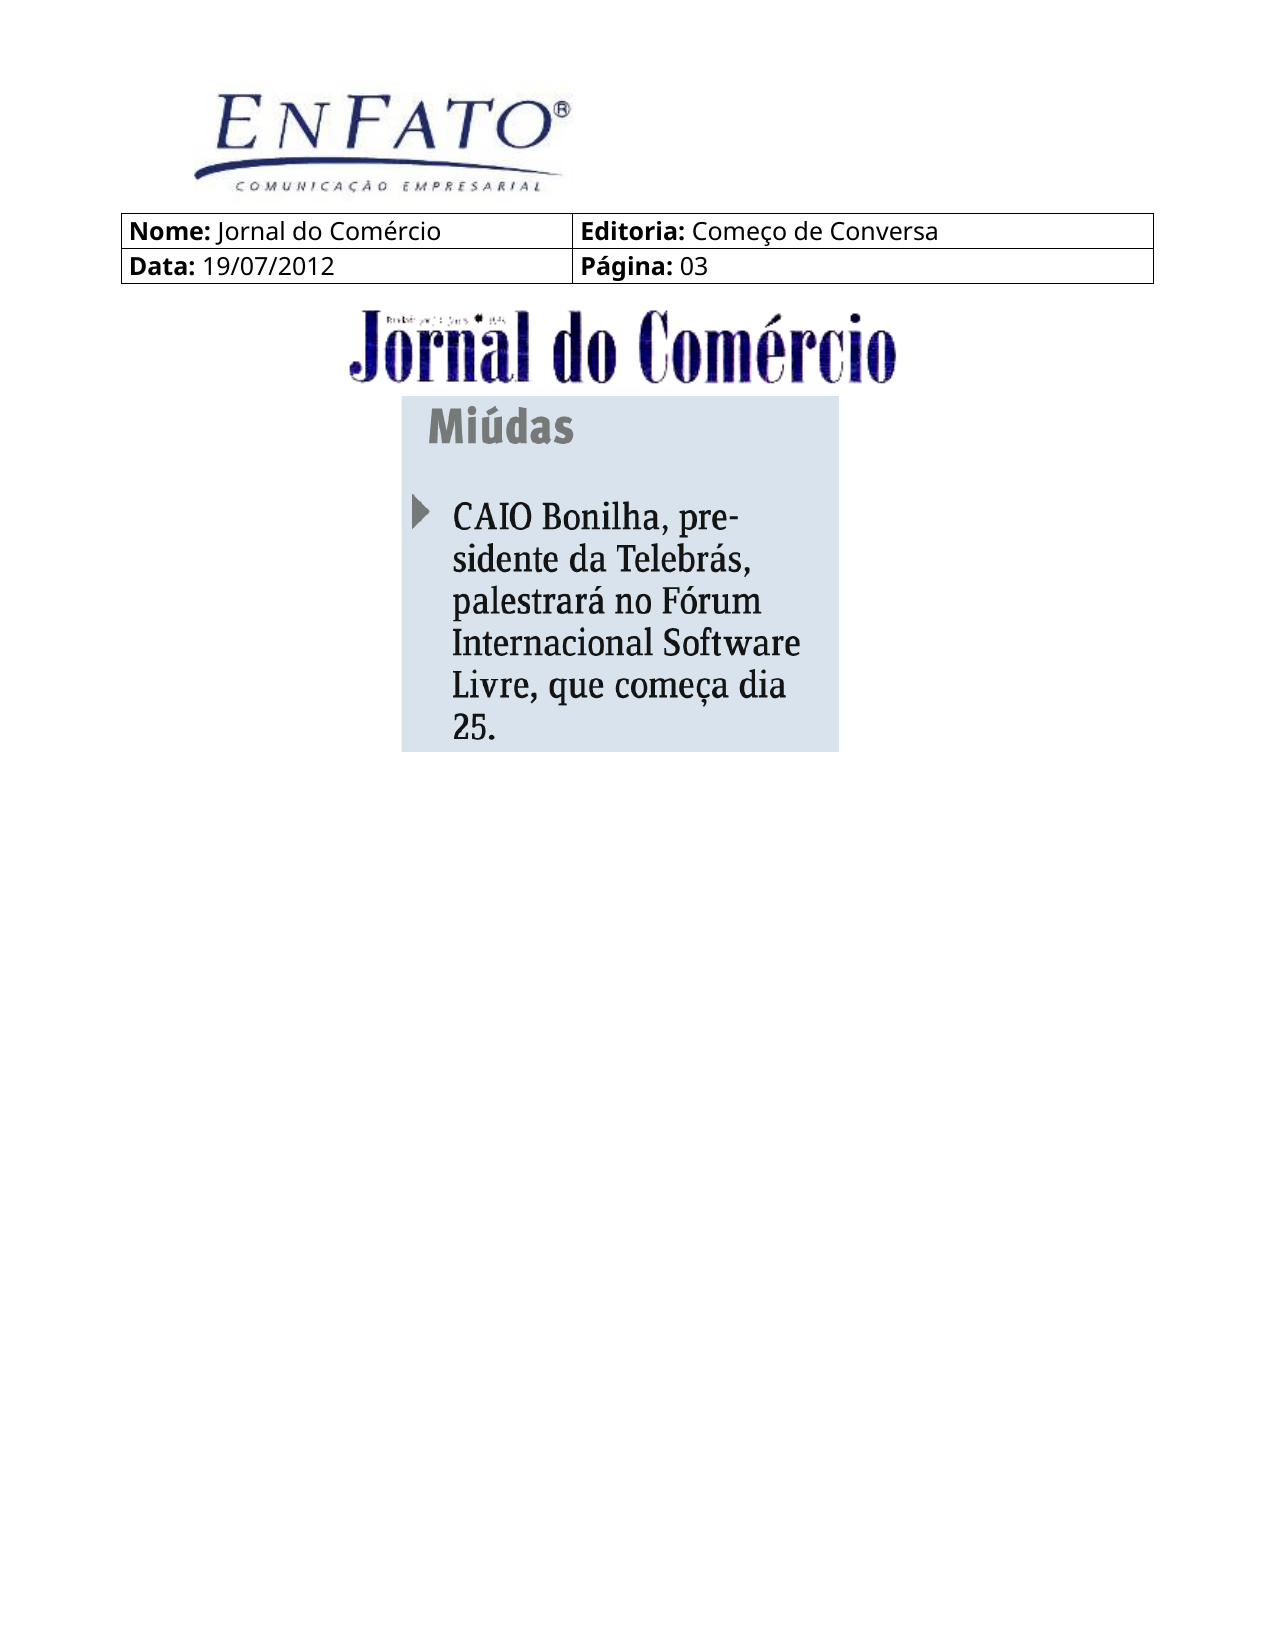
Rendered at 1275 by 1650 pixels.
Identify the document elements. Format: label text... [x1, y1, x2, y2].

table_cell Data: 19/07/2012 [122, 249, 572, 283]
picture [401, 396, 839, 752]
picture [193, 82, 574, 204]
table_header Nome: Jornal do Comércio [122, 214, 572, 248]
table_header Editoria: Começo de Conversa [573, 214, 1153, 248]
table_cell Página: 03 [573, 249, 1153, 283]
